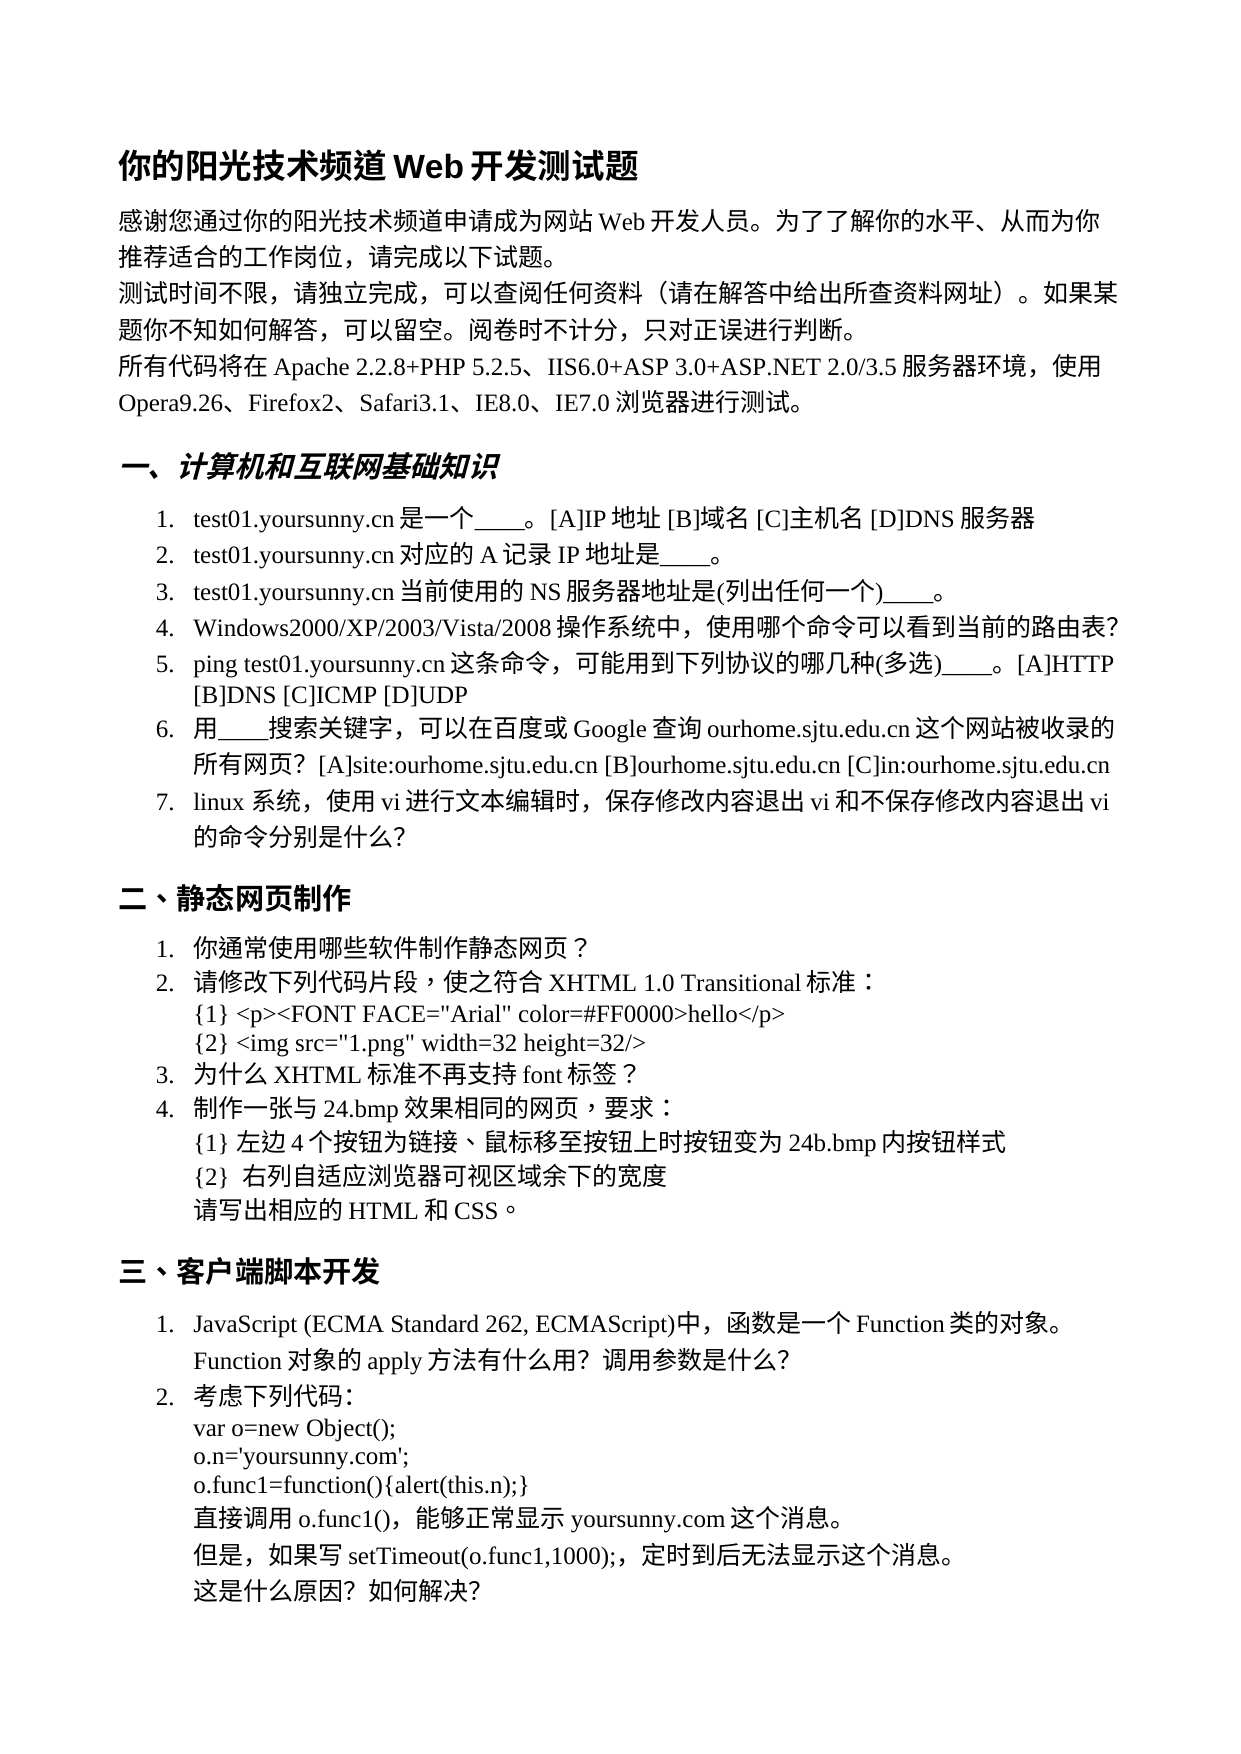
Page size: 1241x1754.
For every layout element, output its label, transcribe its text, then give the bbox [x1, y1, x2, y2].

list linux 系统，使用vi进行文本编辑时，保存修改内容退出vi和不保存修改内容退出vi的命令分别是什么？ [156, 781, 1122, 854]
text 所有代码将在Apache 2.2.8+PHP 5.2.5、IIS6.0+ASP 3.0+ASP.NET 2.0/3.5服务器环境，使用Opera9.26、Firefox2、Safari3.1、IE8.0、IE7.0浏览器进行测试。 [118, 346, 1122, 419]
list test01.yoursunny.cn对应的A记录IP地址是____。 [156, 535, 1122, 571]
list 你通常使用哪些软件制作静态网页？ [156, 931, 1122, 965]
list test01.yoursunny.cn是一个____。[A]IP地址 [B]域名 [C]主机名 [D]DNS服务器 [156, 499, 1122, 535]
subtitle 一、计算机和互联网基础知识 [118, 444, 1122, 486]
subtitle 三、客户端脚本开发 [118, 1252, 1122, 1291]
list test01.yoursunny.cn当前使用的NS服务器地址是(列出任何一个)____。 [156, 571, 1122, 607]
list 请修改下列代码片段，使之符合XHTML 1.0 Transitional标准： {1} <p><FONT FACE="Arial" color=#FF0000>hello</p> {2} <img src="1.png" width=32 height=32/> [156, 965, 1122, 1056]
subtitle 你的阳光技术频道Web开发测试题 [118, 143, 1122, 189]
list 为什么XHTML标准不再支持font标签？ [156, 1056, 1122, 1091]
text 感谢您通过你的阳光技术频道申请成为网站Web开发人员。为了了解你的水平、从而为你推荐适合的工作岗位，请完成以下试题。 [118, 201, 1122, 274]
text 测试时间不限，请独立完成，可以查阅任何资料（请在解答中给出所查资料网址）。如果某题你不知如何解答，可以留空。阅卷时不计分，只对正误进行判断。 [118, 274, 1122, 346]
list JavaScript (ECMA Standard 262, ECMAScript)中，函数是一个Function类的对象。Function对象的apply方法有什么用？调用参数是什么？ [156, 1304, 1122, 1376]
list 考虑下列代码： var o=new Object(); o.n='yoursunny.com'; o.func1=function(){alert(this.n);} 直接调用o.func1()，能够正常显示yoursunny.com这个消息。 但是，如果写setTimeout(o.func1,1000);，定时到后无法显示这个消息。 这是什么原因？如何解决？ [156, 1376, 1122, 1608]
list Windows2000/XP/2003/Vista/2008操作系统中，使用哪个命令可以看到当前的路由表？ [156, 607, 1122, 644]
list 制作一张与24.bmp效果相同的网页，要求： {1} 左边4个按钮为链接、鼠标移至按钮上时按钮变为24b.bmp内按钮样式 {2} 右列自适应浏览器可视区域余下的宽度 请写出相应的HTML和CSS。 [156, 1091, 1122, 1227]
subtitle 二、静态网页制作 [118, 879, 1122, 918]
list 用____搜索关键字，可以在百度或Google查询ourhome.sjtu.edu.cn这个网站被收录的所有网页？[A]site:ourhome.sjtu.edu.cn [B]ourhome.sjtu.edu.cn [C]in:ourhome.sjtu.edu.cn [156, 709, 1122, 781]
list ping test01.yoursunny.cn这条命令，可能用到下列协议的哪几种(多选)____。[A]HTTP [B]DNS [C]ICMP [D]UDP [156, 644, 1122, 709]
